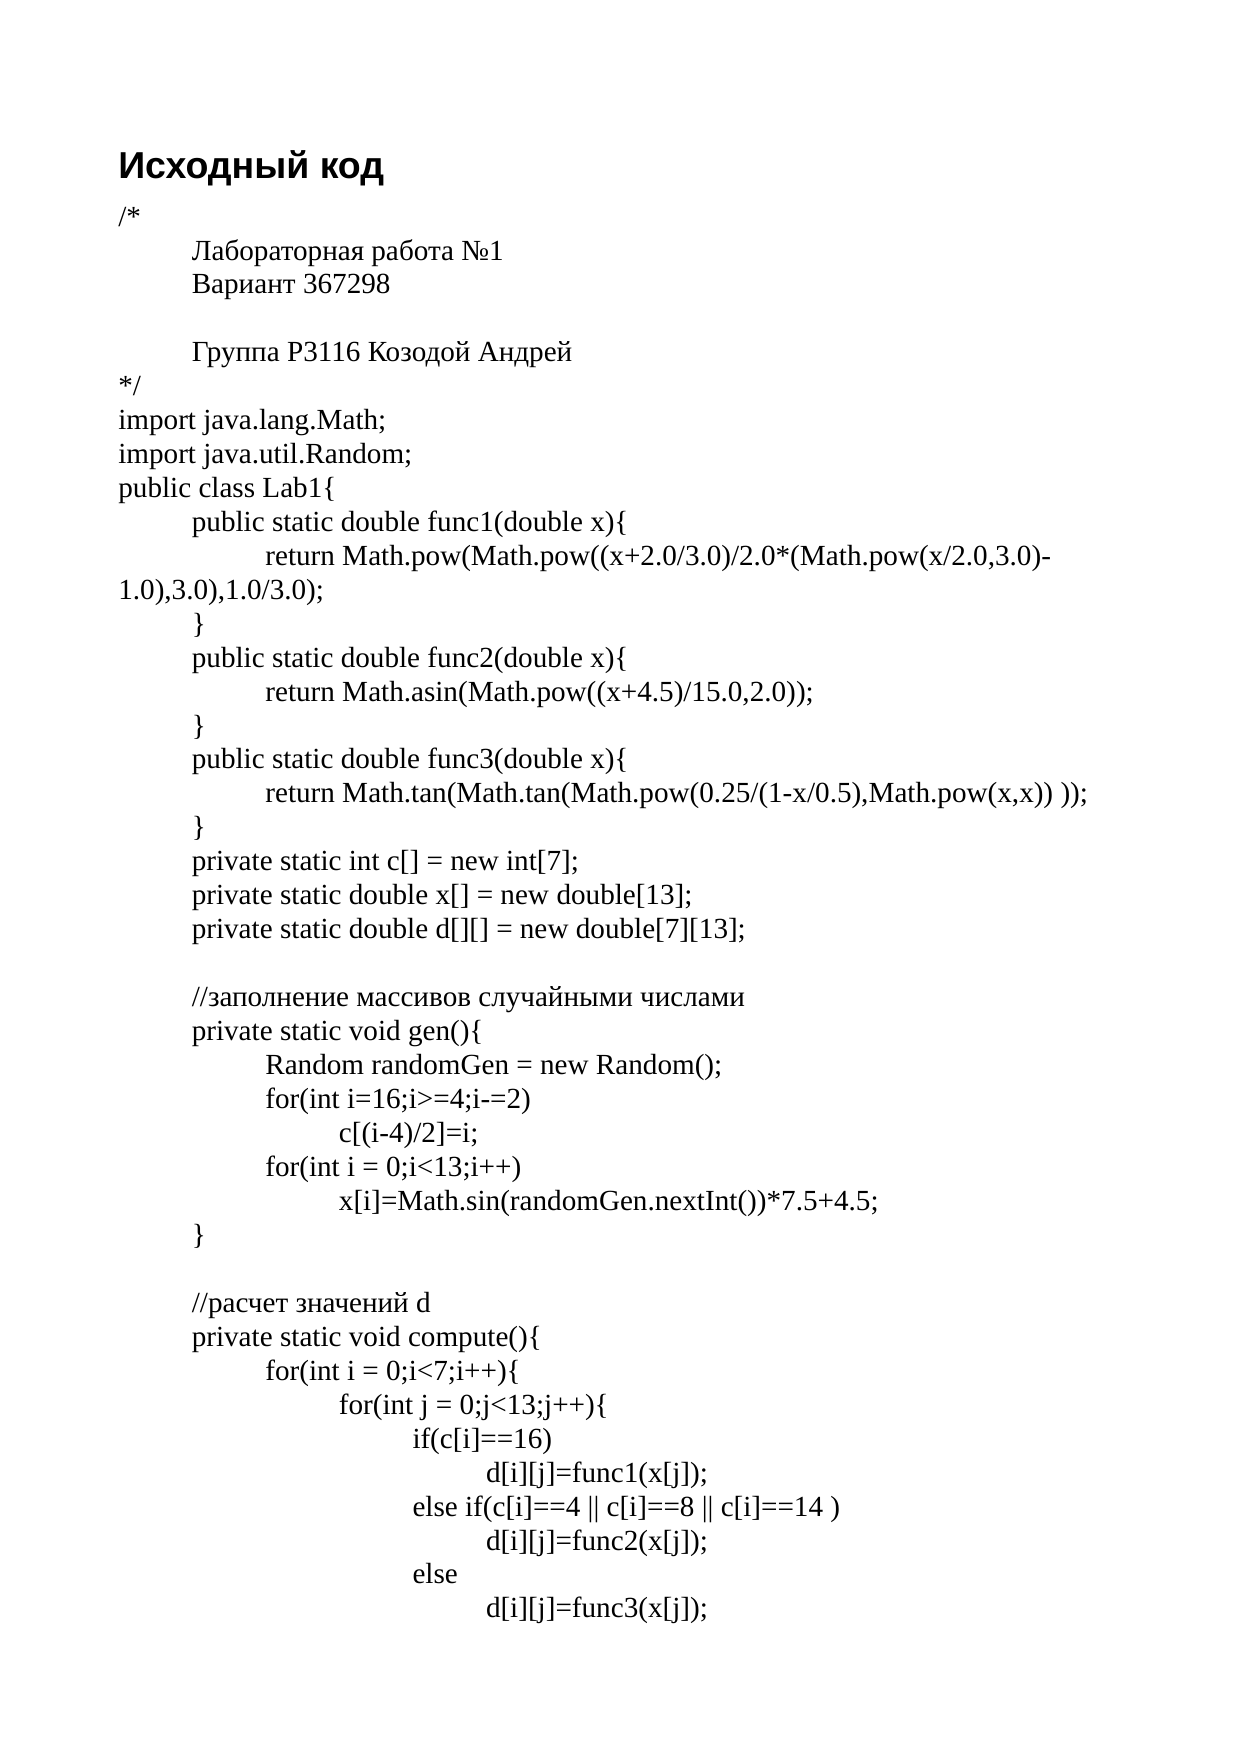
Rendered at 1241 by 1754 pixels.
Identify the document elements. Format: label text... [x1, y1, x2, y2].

text for(int i = 0;i<13;i++) [118, 1149, 1122, 1183]
text } [118, 1217, 1122, 1251]
text } [118, 708, 1122, 741]
text x[i]=Math.sin(randomGen.nextInt())*7.5+4.5; [118, 1183, 1122, 1217]
text //заполнение массивов случайными числами [118, 979, 1122, 1013]
text public static double func2(double x){ [118, 640, 1122, 673]
text } [118, 606, 1122, 639]
text import java.util.Random; [118, 436, 1122, 470]
text Лабораторная работа №1 [118, 233, 1122, 266]
text public static double func1(double x){ [118, 504, 1122, 538]
text else [118, 1557, 1122, 1590]
text return Math.tan(Math.tan(Math.pow(0.25/(1-x/0.5),Math.pow(x,x)) )); [118, 776, 1122, 809]
text public static double func3(double x){ [118, 742, 1122, 775]
text import java.lang.Math; [118, 402, 1122, 436]
text private static double d[][] = new double[7][13]; [118, 911, 1122, 945]
text d[i][j]=func1(x[j]); [118, 1455, 1122, 1488]
text return Math.pow(Math.pow((x+2.0/3.0)/2.0*(Math.pow(x/2.0,3.0)-1.0),3.0),1.0/3.0); [118, 538, 1122, 605]
text private static double x[] = new double[13]; [118, 877, 1122, 911]
text d[i][j]=func3(x[j]); [118, 1591, 1122, 1624]
text /* [118, 199, 1122, 232]
text private static void gen(){ [118, 1013, 1122, 1047]
subtitle Исходный код [118, 143, 1122, 186]
text d[i][j]=func2(x[j]); [118, 1523, 1122, 1556]
text private static void compute(){ [118, 1319, 1122, 1352]
text return Math.asin(Math.pow((x+4.5)/15.0,2.0)); [118, 674, 1122, 707]
text private static int c[] = new int[7]; [118, 843, 1122, 877]
text Random randomGen = new Random(); [118, 1047, 1122, 1081]
text c[(i-4)/2]=i; [118, 1115, 1122, 1149]
text Группа P3116 Козодой Андрей [118, 334, 1122, 368]
text public class Lab1{ [118, 470, 1122, 504]
text else if(c[i]==4 || c[i]==8 || c[i]==14 ) [118, 1489, 1122, 1522]
text */ [118, 368, 1122, 402]
text for(int i=16;i>=4;i-=2) [118, 1081, 1122, 1115]
text Вариант 367298 [118, 267, 1122, 300]
text } [118, 809, 1122, 843]
text if(c[i]==16) [118, 1421, 1122, 1454]
text for(int i = 0;i<7;i++){ [118, 1353, 1122, 1386]
text //расчет значений d [118, 1285, 1122, 1318]
text for(int j = 0;j<13;j++){ [118, 1387, 1122, 1420]
